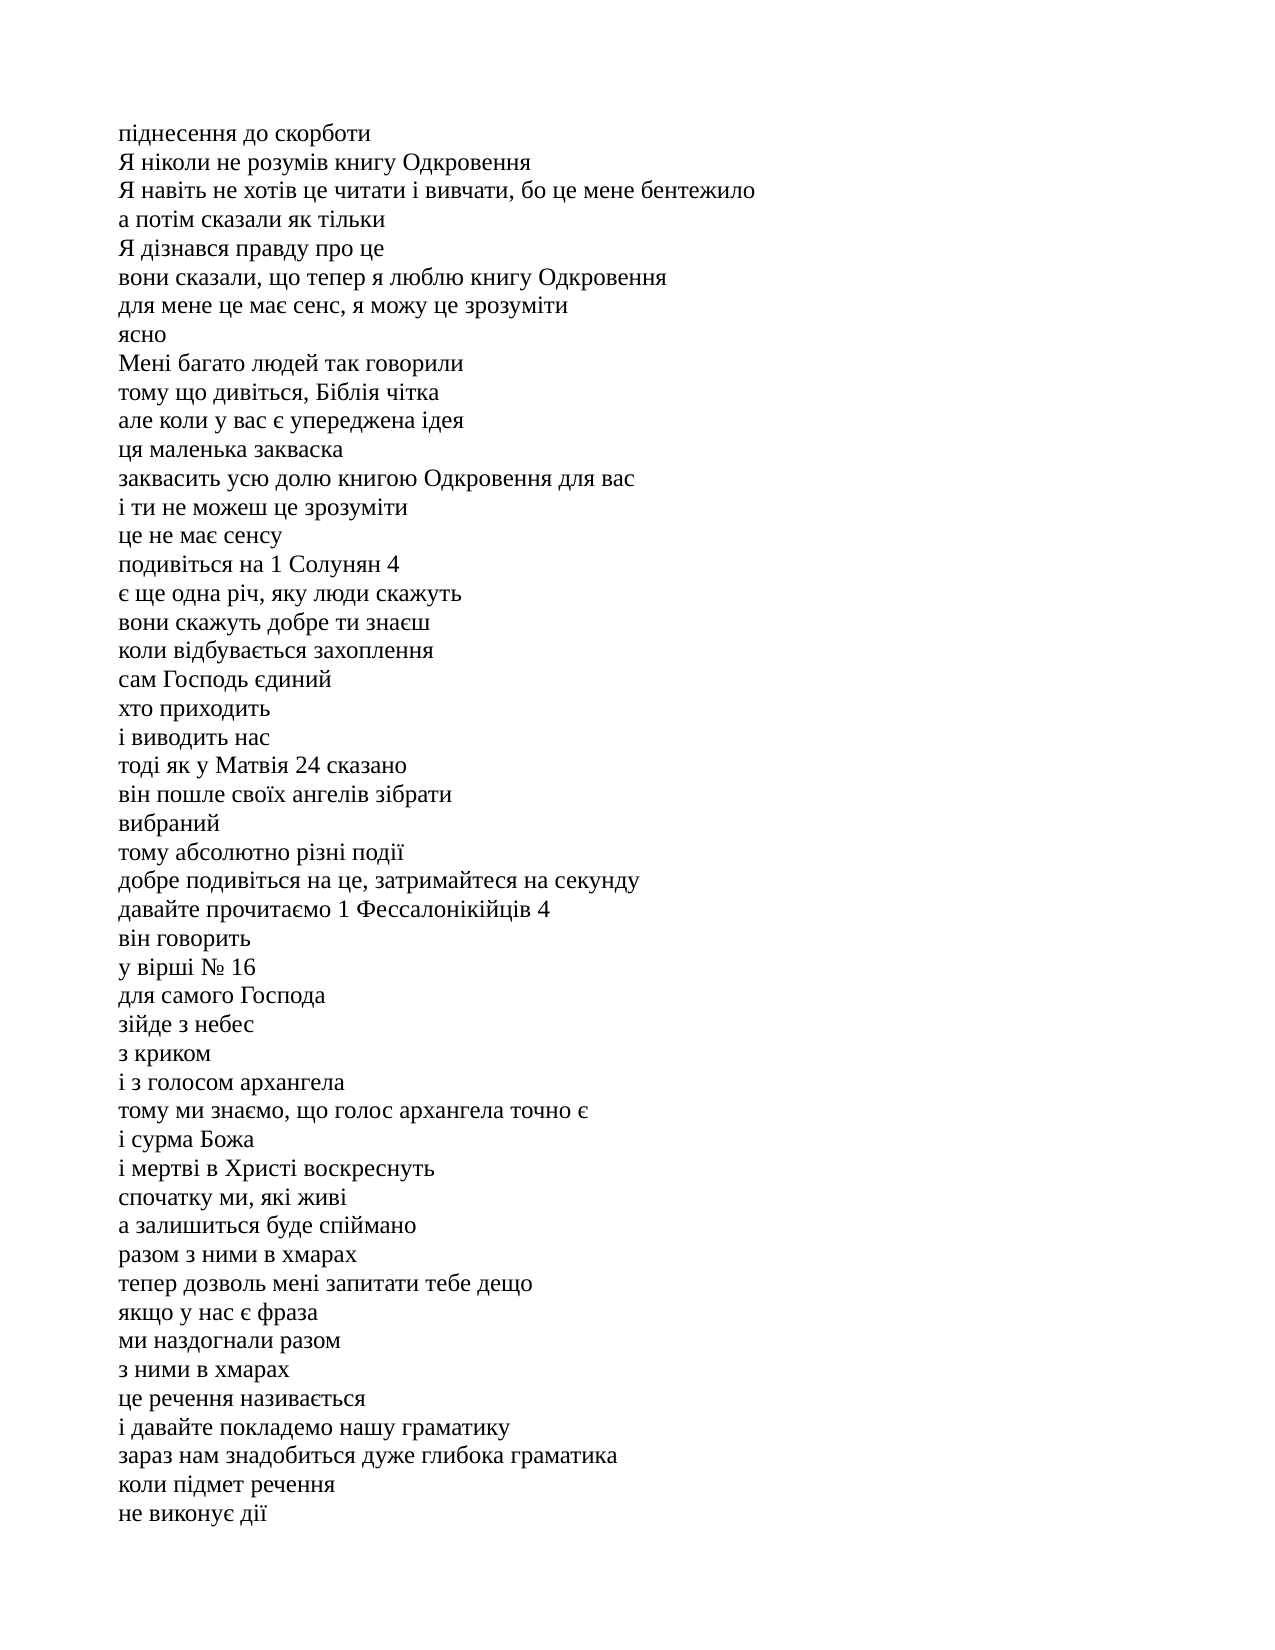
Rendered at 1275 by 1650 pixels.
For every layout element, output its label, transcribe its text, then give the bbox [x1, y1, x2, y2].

text тепер дозволь мені запитати тебе дещо [118, 1268, 1157, 1297]
text тому абсолютно різні події [118, 837, 1157, 866]
text і виводить нас [118, 722, 1157, 751]
text вони скажуть добре ти знаєш [118, 607, 1157, 636]
text і ти не можеш це зрозуміти [118, 492, 1157, 521]
text і з голосом архангела [118, 1067, 1157, 1096]
text спочатку ми, які живі [118, 1182, 1157, 1211]
text заквасить усю долю книгою Одкровення для вас [118, 463, 1157, 492]
text але коли у вас є упереджена ідея [118, 406, 1157, 434]
text сам Господь єдиний [118, 664, 1157, 693]
text і давайте покладемо нашу граматику [118, 1412, 1157, 1441]
text він говорить [118, 923, 1157, 952]
text ця маленька закваска [118, 434, 1157, 463]
text і сурма Божа [118, 1124, 1157, 1153]
text коли відбувається захоплення [118, 636, 1157, 664]
text у вірші № 16 [118, 952, 1157, 981]
text хто приходить [118, 693, 1157, 722]
text Я дізнався правду про це [118, 233, 1157, 262]
text не виконує дії [118, 1498, 1157, 1527]
text з ними в хмарах [118, 1354, 1157, 1383]
text Мені багато людей так говорили [118, 348, 1157, 377]
text зійде з небес [118, 1009, 1157, 1038]
text тому що дивіться, Біблія чітка [118, 377, 1157, 406]
text тому ми знаємо, що голос архангела точно є [118, 1096, 1157, 1124]
text для самого Господа [118, 981, 1157, 1009]
text вибраний [118, 808, 1157, 837]
text зараз нам знадобиться дуже глибока граматика [118, 1441, 1157, 1469]
text Я ніколи не розумів книгу Одкровення [118, 147, 1157, 176]
text вони сказали, що тепер я люблю книгу Одкровення [118, 262, 1157, 291]
text піднесення до скорботи [118, 118, 1157, 147]
text якщо у нас є фраза [118, 1297, 1157, 1326]
text він пошле своїх ангелів зібрати [118, 779, 1157, 808]
text а потім сказали як тільки [118, 204, 1157, 233]
text з криком [118, 1038, 1157, 1067]
text добре подивіться на це, затримайтеся на секунду [118, 866, 1157, 894]
text Я навіть не хотів це читати і вивчати, бо це мене бентежило [118, 176, 1157, 204]
text ясно [118, 319, 1157, 348]
text коли підмет речення [118, 1469, 1157, 1498]
text ми наздогнали разом [118, 1326, 1157, 1354]
text а залишиться буде спіймано [118, 1211, 1157, 1239]
text і мертві в Христі воскреснуть [118, 1153, 1157, 1182]
text подивіться на 1 Солунян 4 [118, 549, 1157, 578]
text це речення називається [118, 1383, 1157, 1412]
text для мене це має сенс, я можу це зрозуміти [118, 291, 1157, 319]
text давайте прочитаємо 1 Фессалонікійців 4 [118, 894, 1157, 923]
text разом з ними в хмарах [118, 1239, 1157, 1268]
text є ще одна річ, яку люди скажуть [118, 578, 1157, 607]
text це не має сенсу [118, 521, 1157, 549]
text тоді як у Матвія 24 сказано [118, 751, 1157, 779]
